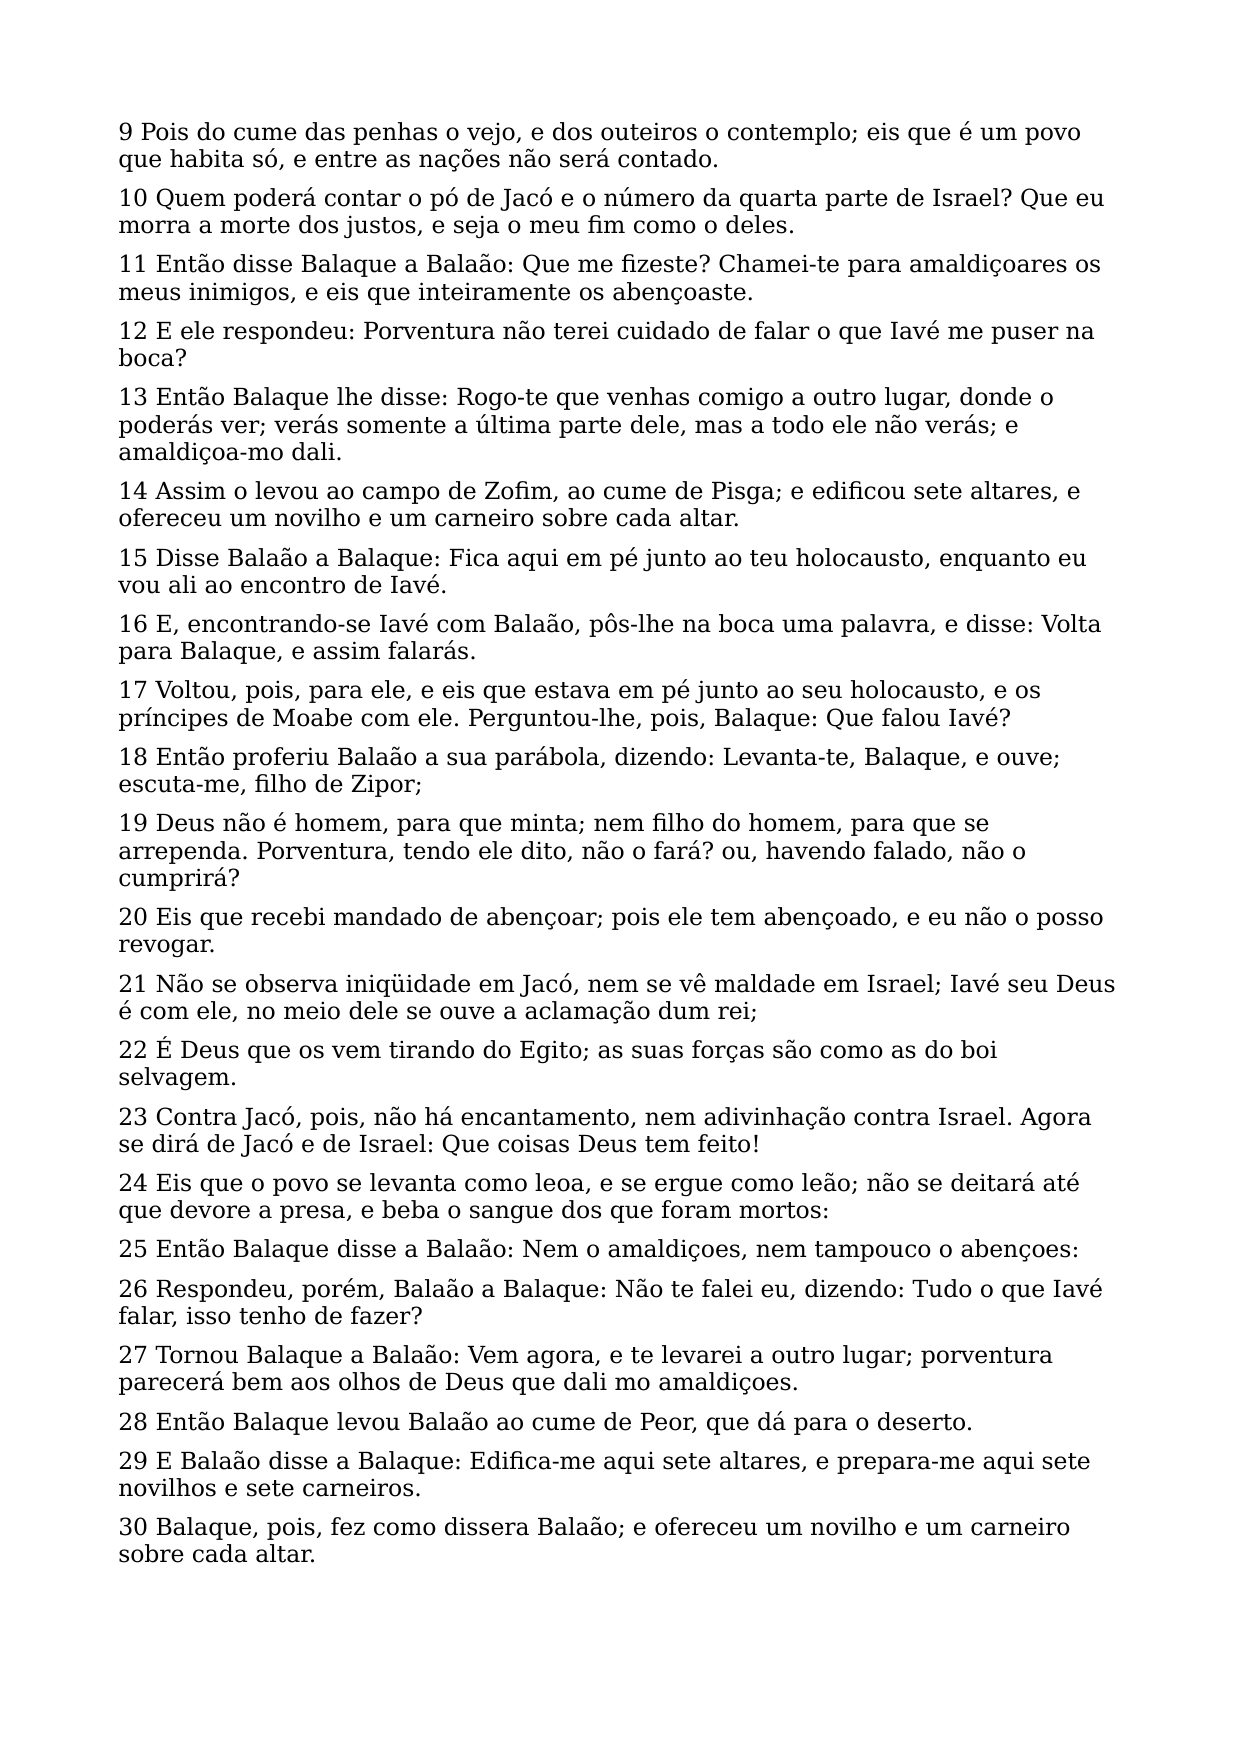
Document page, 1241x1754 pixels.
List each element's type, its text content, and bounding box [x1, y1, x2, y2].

text 11 Então disse Balaque a Balaão: Que me fizeste? Chamei-te para amaldiçoares os meus inimigos, e eis que inteiramente os abençoaste. [118, 251, 1122, 306]
text 23 Contra Jacó, pois, não há encantamento, nem adivinhação contra Israel. Agora se dirá de Jacó e de Israel: Que coisas Deus tem feito! [118, 1103, 1122, 1158]
text 24 Eis que o povo se levanta como leoa, e se ergue como leão; não se deitará até que devore a presa, e beba o sangue dos que foram mortos: [118, 1169, 1122, 1224]
text 20 Eis que recebi mandado de abençoar; pois ele tem abençoado, e eu não o posso revogar. [118, 904, 1122, 958]
text 16 E, encontrando-se Iavé com Balaão, pôs-lhe na boca uma palavra, e disse: Volta para Balaque, e assim falarás. [118, 611, 1122, 665]
text 29 E Balaão disse a Balaque: Edifica-me aqui sete altares, e prepara-me aqui sete novilhos e sete carneiros. [118, 1447, 1122, 1502]
text 27 Tornou Balaque a Balaão: Vem agora, e te levarei a outro lugar; porventura parecerá bem aos olhos de Deus que dali mo amaldiçoes. [118, 1342, 1122, 1396]
text 30 Balaque, pois, fez como dissera Balaão; e ofereceu um novilho e um carneiro sobre cada altar. [118, 1514, 1122, 1568]
text 10 Quem poderá contar o pó de Jacó e o número da quarta parte de Israel? Que eu morra a morte dos justos, e seja o meu fim como o deles. [118, 184, 1122, 239]
text 28 Então Balaque levou Balaão ao cume de Peor, que dá para o deserto. [118, 1408, 1122, 1435]
text 17 Voltou, pois, para ele, e eis que estava em pé junto ao seu holocausto, e os príncipes de Moabe com ele. Perguntou-lhe, pois, Balaque: Que falou Iavé? [118, 677, 1122, 732]
text 19 Deus não é homem, para que minta; nem filho do homem, para que se arrependa. Porventura, tendo ele dito, não o fará? ou, havendo falado, não o cumprirá? [118, 810, 1122, 892]
text 12 E ele respondeu: Porventura não terei cuidado de falar o que Iavé me puser na boca? [118, 317, 1122, 372]
text 15 Disse Balaão a Balaque: Fica aqui em pé junto ao teu holocausto, enquanto eu vou ali ao encontro de Iavé. [118, 544, 1122, 599]
text 26 Respondeu, porém, Balaão a Balaque: Não te falei eu, dizendo: Tudo o que Iavé falar, isso tenho de fazer? [118, 1275, 1122, 1330]
text 21 Não se observa iniqüidade em Jacó, nem se vê maldade em Israel; Iavé seu Deus é com ele, no meio dele se ouve a aclamação dum rei; [118, 970, 1122, 1025]
text 13 Então Balaque lhe disse: Rogo-te que venhas comigo a outro lugar, donde o poderás ver; verás somente a última parte dele, mas a todo ele não verás; e amaldiçoa-mo dali. [118, 384, 1122, 466]
text 22 É Deus que os vem tirando do Egito; as suas forças são como as do boi selvagem. [118, 1037, 1122, 1091]
text 9 Pois do cume das penhas o vejo, e dos outeiros o contemplo; eis que é um povo que habita só, e entre as nações não será contado. [118, 118, 1122, 173]
text 14 Assim o levou ao campo de Zofim, ao cume de Pisga; e edificou sete altares, e ofereceu um novilho e um carneiro sobre cada altar. [118, 478, 1122, 532]
text 25 Então Balaque disse a Balaão: Nem o amaldiçoes, nem tampouco o abençoes: [118, 1236, 1122, 1263]
text 18 Então proferiu Balaão a sua parábola, dizendo: Levanta-te, Balaque, e ouve; escuta-me, filho de Zipor; [118, 743, 1122, 798]
